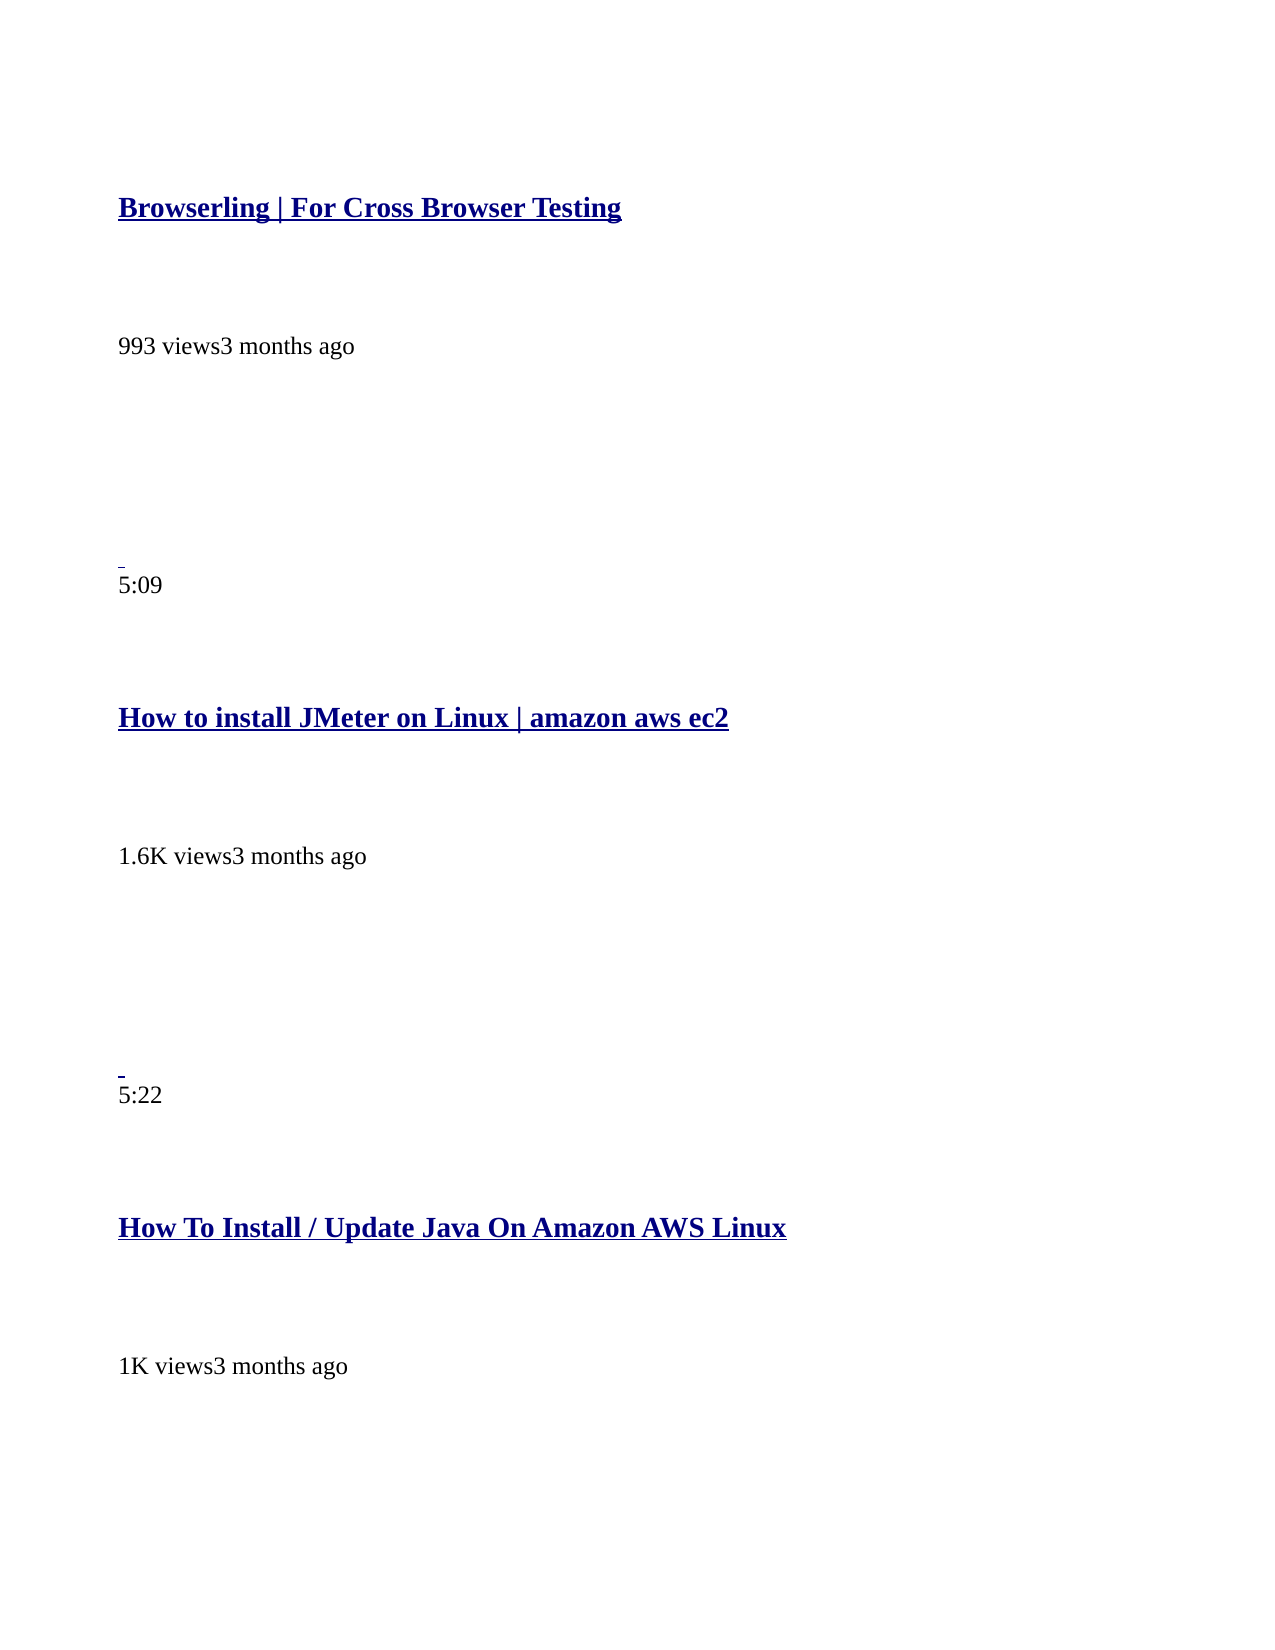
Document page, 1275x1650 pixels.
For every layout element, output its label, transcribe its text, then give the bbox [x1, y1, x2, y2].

text 1K views3 months ago [118, 1351, 1157, 1380]
text 993 views3 months ago [118, 331, 1157, 360]
subtitle How to install JMeter on Linux | amazon aws ec2 [118, 700, 1157, 733]
subtitle Browserling | For Cross Browser Testing [118, 190, 1157, 224]
subtitle How To Install / Update Java On Amazon AWS Linux [118, 1210, 1157, 1243]
text 1.6K views3 months ago [118, 841, 1157, 870]
text 5:09 [118, 570, 1157, 599]
text 5:22 [118, 1080, 1157, 1109]
